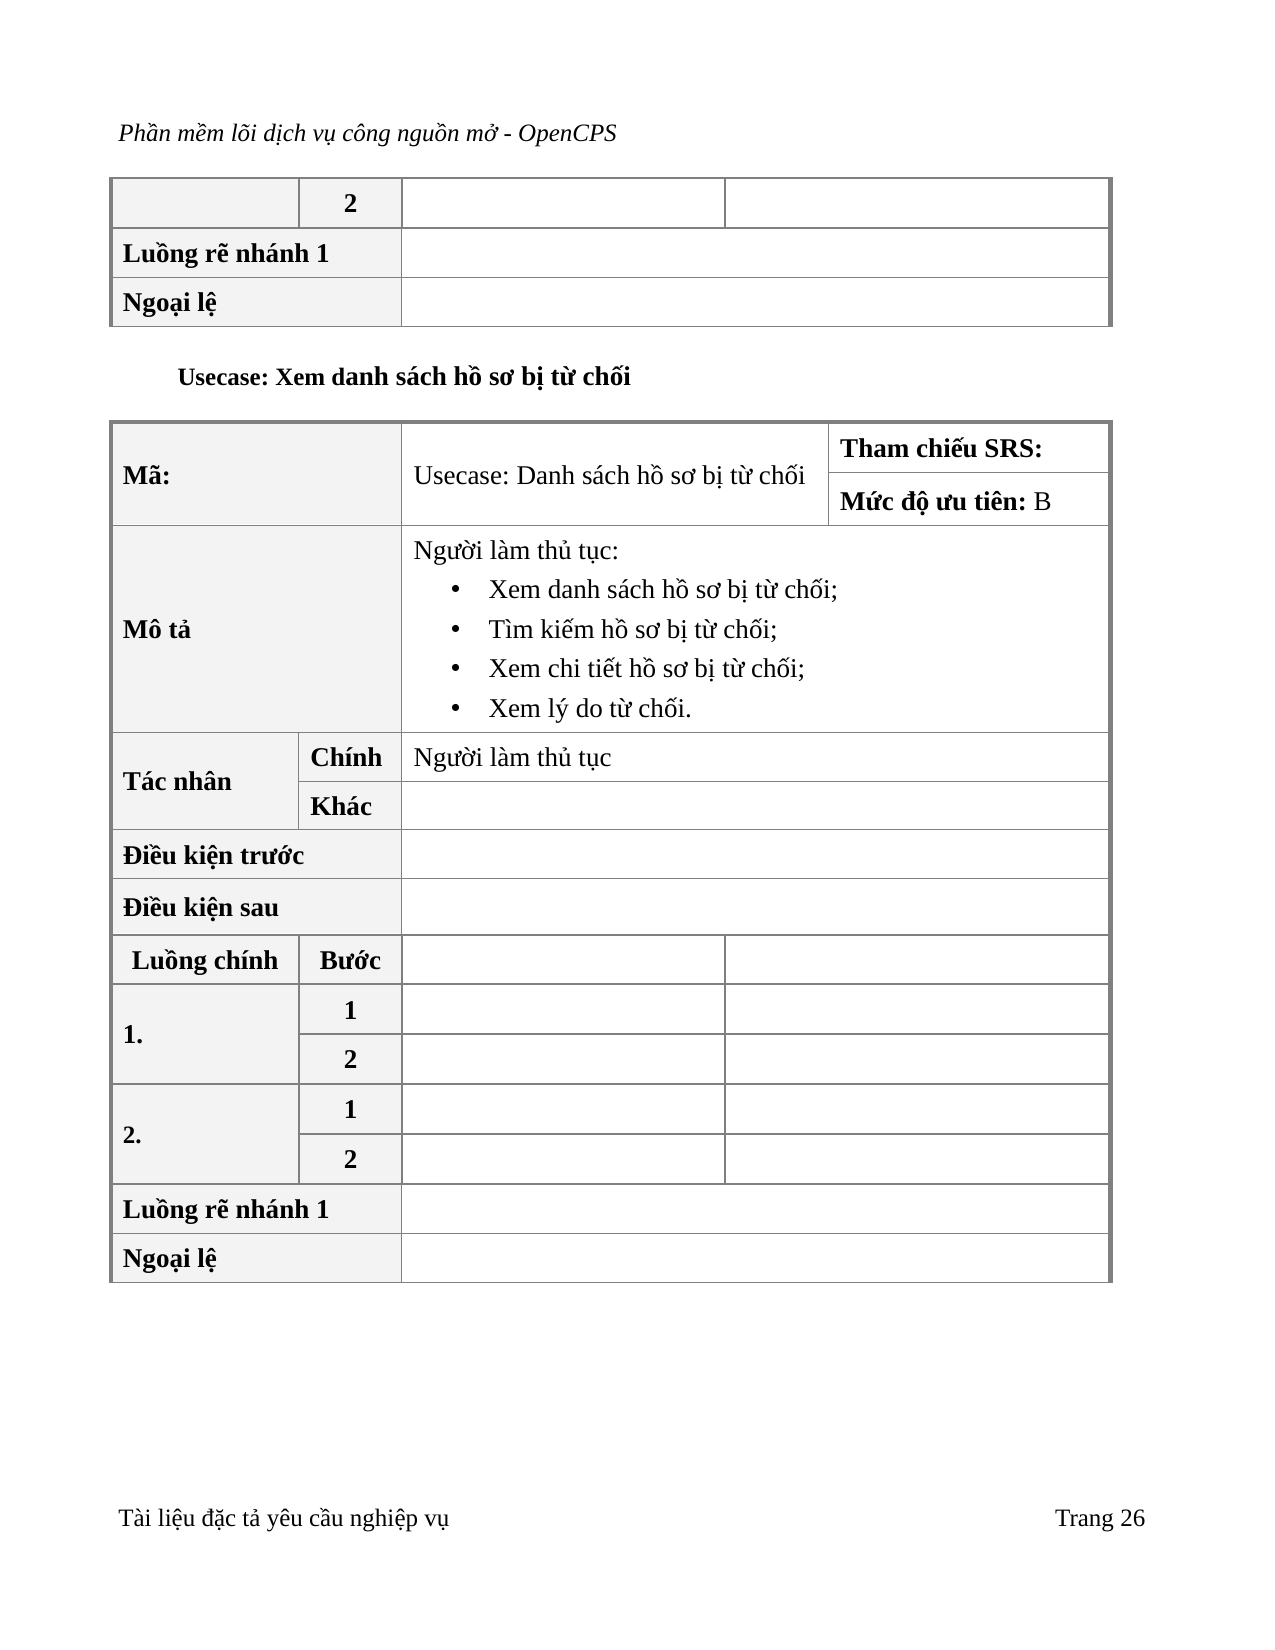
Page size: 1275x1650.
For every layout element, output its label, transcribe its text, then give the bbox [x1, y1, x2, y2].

table_cell Luồng rẽ nhánh 1 [113, 229, 401, 277]
table_cell [402, 782, 1108, 829]
table_cell [726, 1135, 1108, 1183]
text Usecase: Xem danh sách hồ sơ bị từ chối [118, 359, 1157, 391]
table_cell Luồng chính [113, 936, 298, 983]
table_cell 1. [113, 985, 298, 1083]
table_cell [726, 179, 1108, 227]
table_cell 2. [113, 1085, 298, 1183]
table_header Mã: [113, 424, 401, 524]
table_cell 1 [300, 1085, 401, 1133]
table_cell Điều kiện sau [113, 879, 401, 933]
table_cell [726, 985, 1108, 1033]
table_cell Ngoại lệ [113, 278, 401, 326]
table_cell Khác [299, 782, 401, 829]
table_cell [726, 1035, 1108, 1083]
table_cell [402, 1185, 1108, 1233]
table_cell [402, 830, 1108, 878]
table_cell [402, 229, 1108, 277]
table_header Tham chiếu SRS: [829, 424, 1108, 472]
table_cell Ngoại lệ [113, 1234, 401, 1282]
table_cell 2 [300, 1035, 401, 1083]
table_cell [113, 179, 298, 227]
table_cell [403, 985, 724, 1033]
table_header Usecase: Danh sách hồ sơ bị từ chối [402, 424, 828, 524]
table_cell [403, 936, 724, 983]
table_cell [403, 1135, 724, 1183]
table_cell 2 [300, 1135, 401, 1183]
table_cell Chính [299, 733, 401, 781]
table_cell [402, 1234, 1108, 1282]
table_cell Điều kiện trước [113, 830, 401, 878]
table_cell Bước [300, 936, 401, 983]
table_cell [726, 1085, 1108, 1133]
table_cell 1 [300, 985, 401, 1033]
table_cell Luồng rẽ nhánh 1 [113, 1185, 401, 1233]
table_cell [403, 1035, 724, 1083]
table_cell 2 [300, 179, 401, 227]
table_cell [403, 179, 724, 227]
table_cell [403, 1085, 724, 1133]
table_cell [726, 936, 1108, 983]
table_cell Mô tả [113, 526, 401, 732]
table_cell [402, 278, 1108, 326]
table_cell Tác nhân [113, 733, 298, 829]
table_cell Người làm thủ tục: Xem danh sách hồ sơ bị từ chối; Tìm kiếm hồ sơ bị từ chối; Xem chi tiết hồ sơ bị từ chối; Xem lý do từ chối. [402, 526, 1108, 732]
table_cell Mức độ ưu tiên: B [829, 473, 1108, 524]
table_cell [402, 879, 1108, 933]
table_cell Người làm thủ tục [402, 733, 1108, 781]
